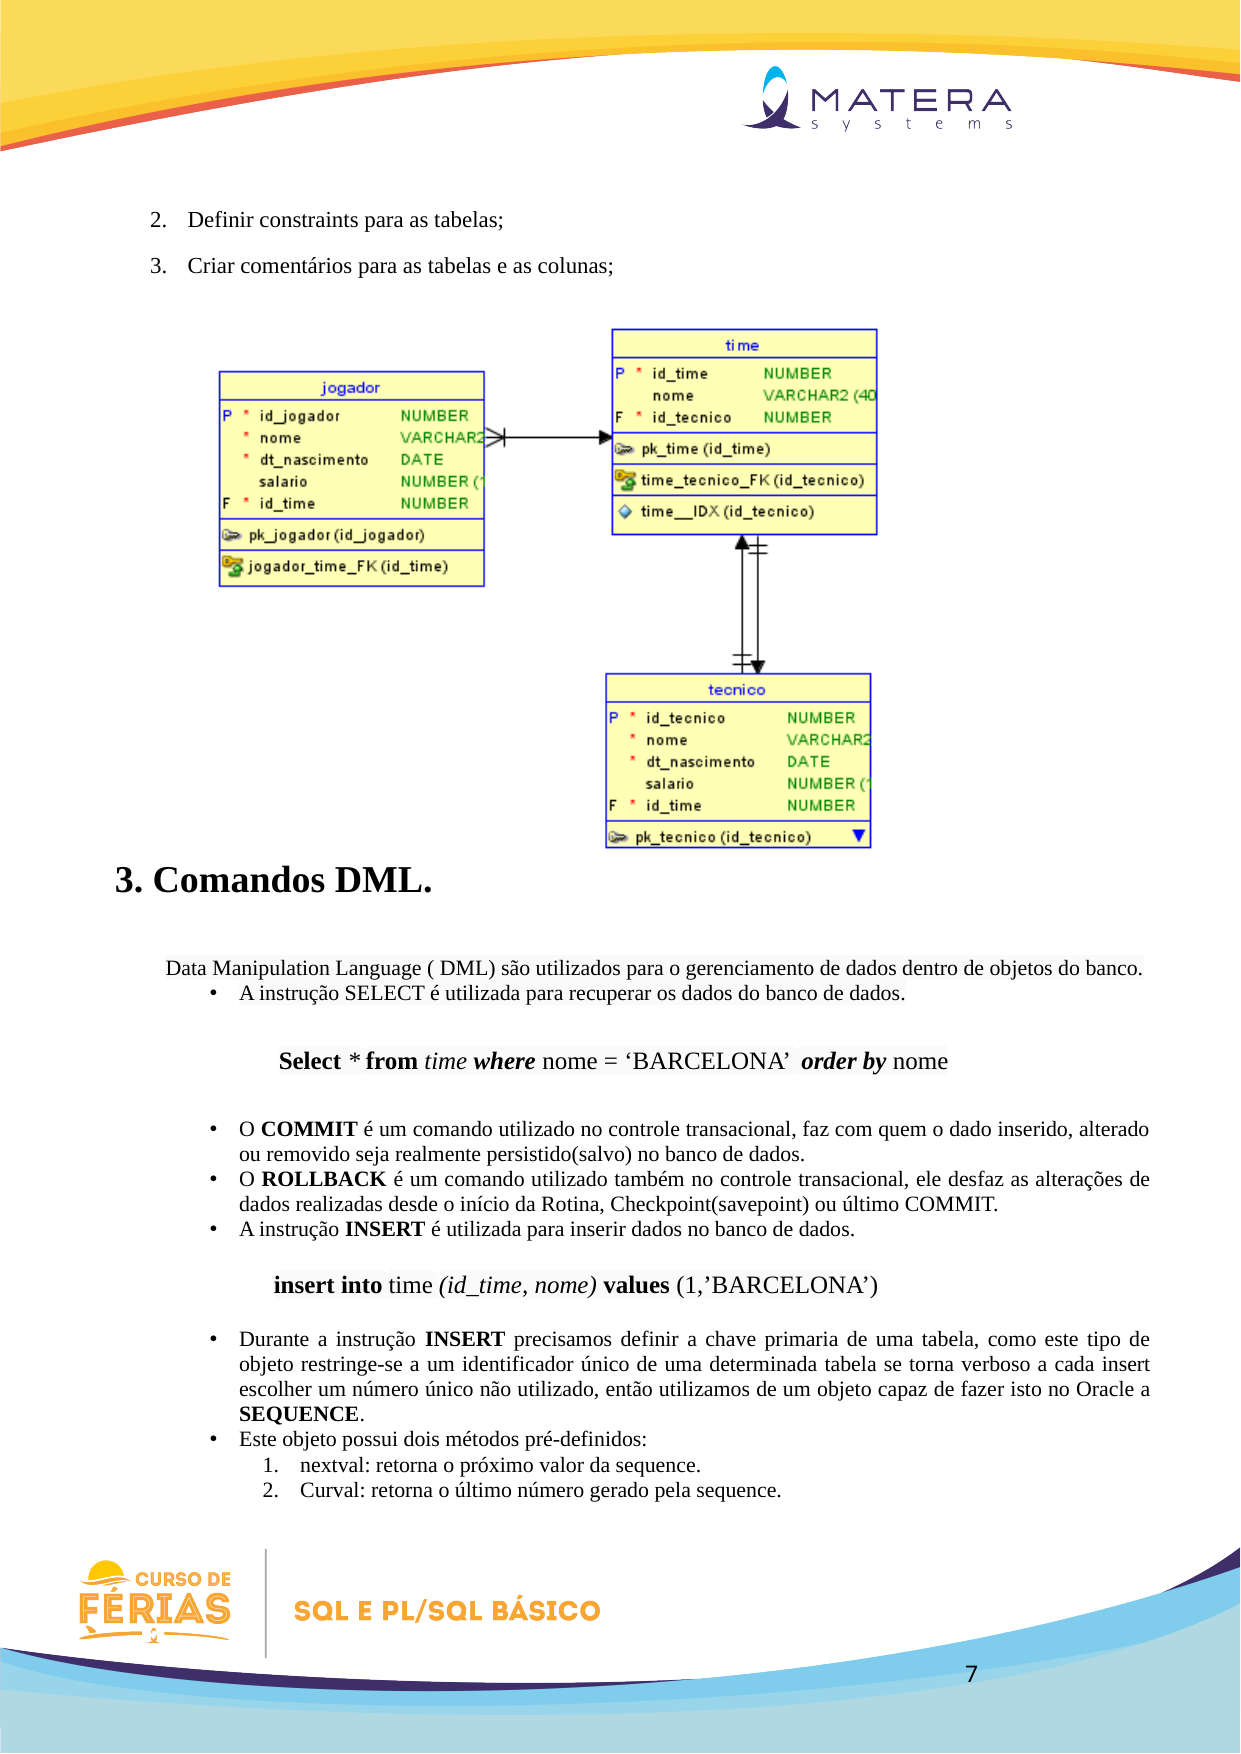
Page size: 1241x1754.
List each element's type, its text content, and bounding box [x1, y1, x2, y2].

list Este objeto possui dois métodos pré-definidos: [209, 1426, 1152, 1452]
picture [0, 0, 1241, 1753]
text Data Manipulation Language ( DML) são utilizados para o gerenciamento de dados dentro de objetos do banco. [165, 954, 1152, 980]
subtitle 3. Comandos DML. [114, 857, 1181, 901]
list nextval: retorna o próximo valor da sequence. [262, 1452, 1240, 1477]
list O ROLLBACK é um comando utilizado também no controle transacional, ele desfaz as alterações de dados realizadas desde o início da Rotina, Checkpoint(savepoint) ou último COMMIT. [209, 1166, 1152, 1216]
text insert into time (id_time, nome) values (1,’BARCELONA’) [0, 1270, 1152, 1299]
list O COMMIT é um comando utilizado no controle transacional, faz com quem o dado inserido, alterado ou removido seja realmente persistido(salvo) no banco de dados. [209, 1116, 1152, 1166]
list Definir constraints para as tabelas; [150, 206, 1240, 233]
list A instrução INSERT é utilizada para inserir dados no banco de dados. [209, 1216, 1152, 1242]
list Criar comentários para as tabelas e as colunas; [150, 252, 1240, 279]
list A instrução SELECT é utilizada para recuperar os dados do banco de dados. [209, 980, 1152, 1005]
list Durante a instrução INSERT precisamos definir a chave primaria de uma tabela, como este tipo de objeto restringe-se a um identificador único de uma determinada tabela se torna verboso a cada insert escolher um número único não utilizado, então utilizamos de um objeto capaz de fazer isto no Oracle a SEQUENCE. [209, 1326, 1152, 1426]
text Select * from time where nome = ‘BARCELONA’ order by nome [75, 1046, 1152, 1075]
list Curval: retorna o último número gerado pela sequence. [262, 1477, 1240, 1502]
